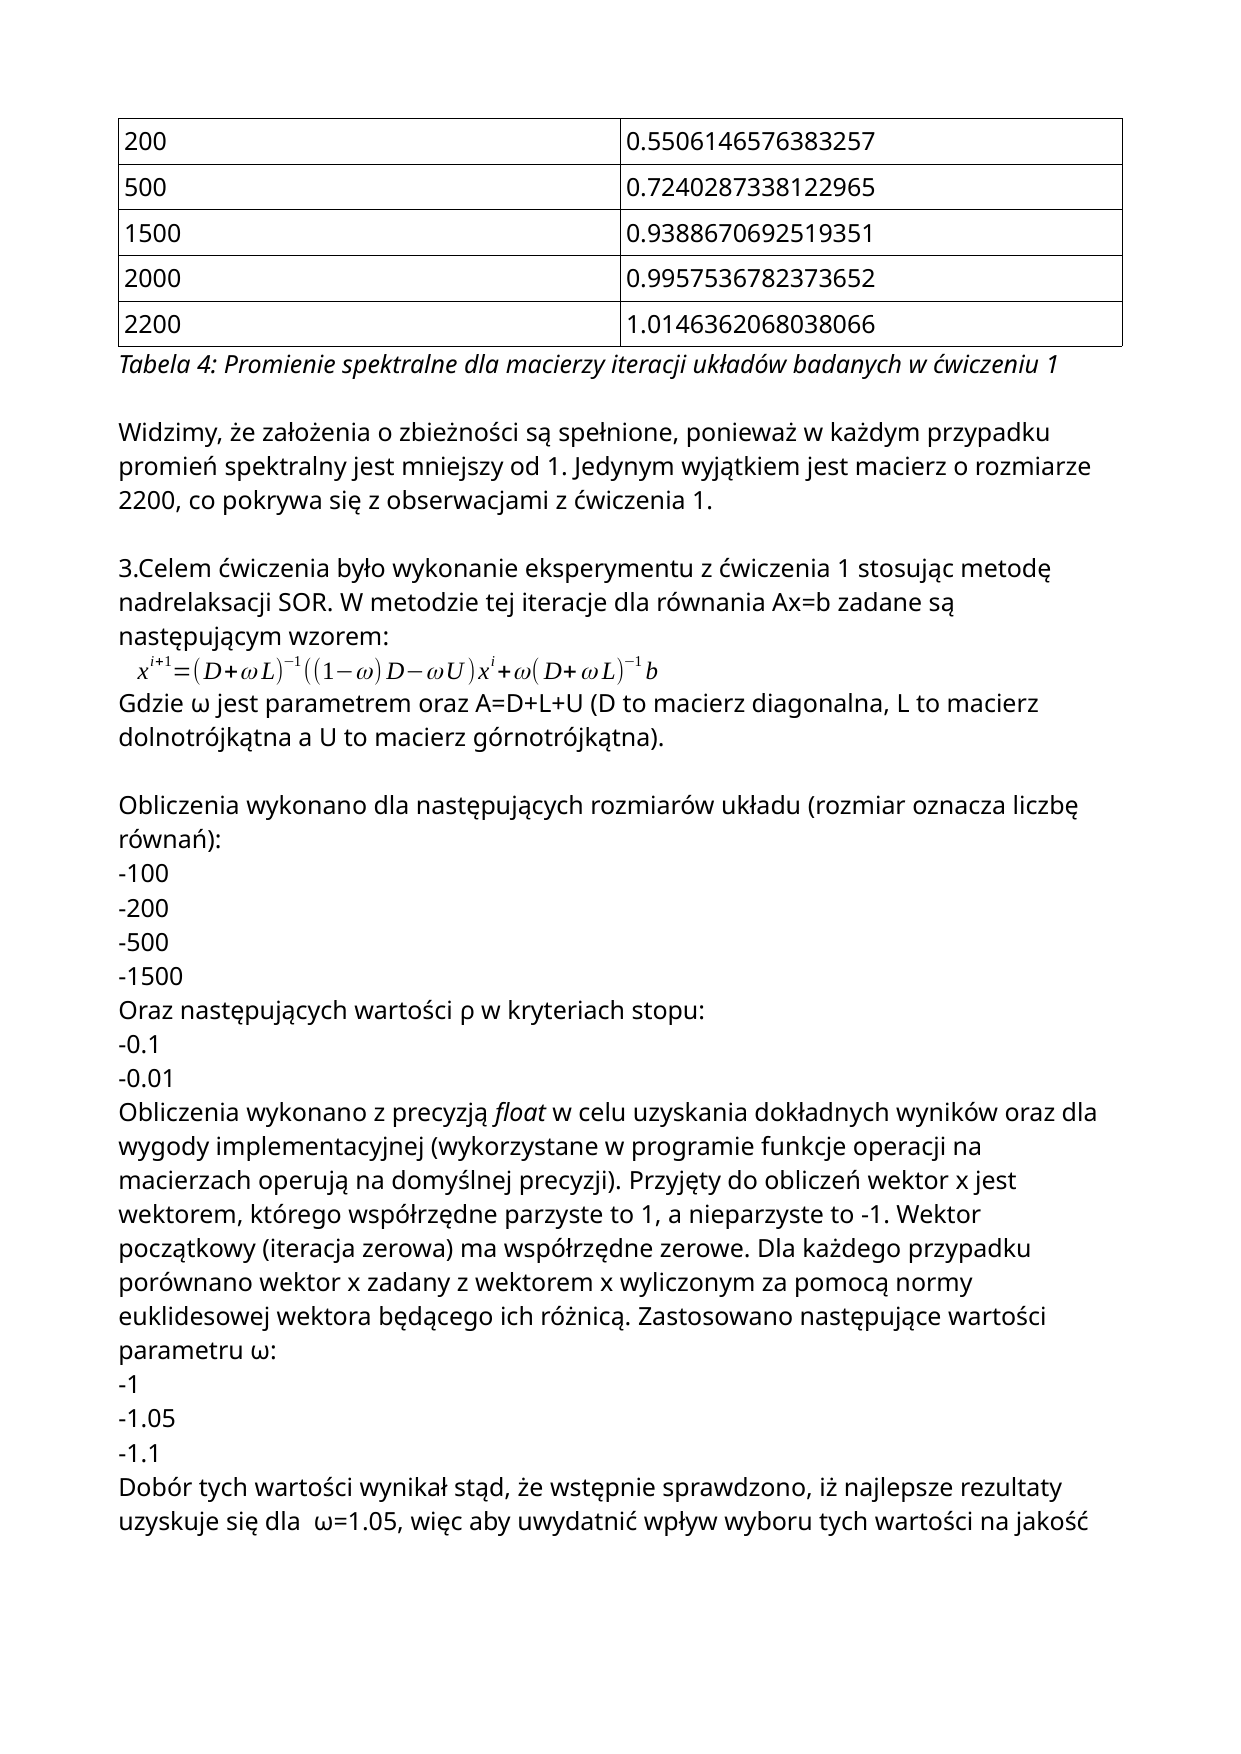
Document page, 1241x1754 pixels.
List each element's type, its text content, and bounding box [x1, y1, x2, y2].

table_cell 0.9957536782373652 [621, 256, 1122, 301]
table_cell 1500 [119, 210, 620, 255]
table_cell 2000 [119, 256, 620, 301]
table_cell 0.5506146576383257 [621, 119, 1122, 164]
text -0.01 [118, 1061, 1122, 1094]
text -100 [118, 856, 1122, 890]
table_cell 2200 [119, 302, 620, 346]
table_cell 200 [119, 119, 620, 164]
text Oraz następujących wartości ρ w kryteriach stopu: [118, 992, 1122, 1026]
text Obliczenia wykonano z precyzją float w celu uzyskania dokładnych wyników oraz dla wygody implementacyjnej (wykorzystane w programie funkcje operacji na macierzach operują na domyślnej precyzji). Przyjęty do obliczeń wektor x jest wektorem, którego współrzędne parzyste to 1, a nieparzyste to -1. Wektor początkowy (iteracja zerowa) ma współrzędne zerowe. Dla każdego przypadku porównano wektor x zadany z wektorem x wyliczonym za pomocą normy euklidesowej wektora będącego ich różnicą. Zastosowano następujące wartości parametru ω: [118, 1094, 1122, 1367]
text -1.1 [118, 1435, 1122, 1469]
text -500 [118, 924, 1122, 958]
text -200 [118, 890, 1122, 924]
text Widzimy, że założenia o zbieżności są spełnione, ponieważ w każdym przypadku promień spektralny jest mniejszy od 1. Jedynym wyjątkiem jest macierz o rozmiarze 2200, co pokrywa się z obserwacjami z ćwiczenia 1. [118, 414, 1122, 517]
text Obliczenia wykonano dla następujących rozmiarów układu (rozmiar oznacza liczbę równań): [118, 788, 1122, 856]
text Gdzie ω jest parametrem oraz A=D+L+U (D to macierz diagonalna, L to macierz dolnotrójkątna a U to macierz górnotrójkątna). [118, 686, 1122, 754]
text -0.1 [118, 1026, 1122, 1061]
table_cell 0.9388670692519351 [621, 210, 1122, 255]
text -1 [118, 1367, 1122, 1401]
text -1.05 [118, 1401, 1122, 1435]
text 3.Celem ćwiczenia było wykonanie eksperymentu z ćwiczenia 1 stosując metodę nadrelaksacji SOR. W metodzie tej iteracje dla równania Ax=b zadane są następującym wzorem: [118, 551, 1122, 653]
table_cell 1.0146362068038066 [621, 302, 1122, 346]
text Dobór tych wartości wynikał stąd, że wstępnie sprawdzono, iż najlepsze rezultaty uzyskuje się dla ω=1.05, więc aby uwydatnić wpływ wyboru tych wartości na jakość [118, 1469, 1122, 1537]
text Tabela 4: Promienie spektralne dla macierzy iteracji układów badanych w ćwiczeniu 1 [118, 347, 1122, 380]
table_cell 500 [119, 165, 620, 209]
table_cell 0.7240287338122965 [621, 165, 1122, 209]
text -1500 [118, 958, 1122, 992]
